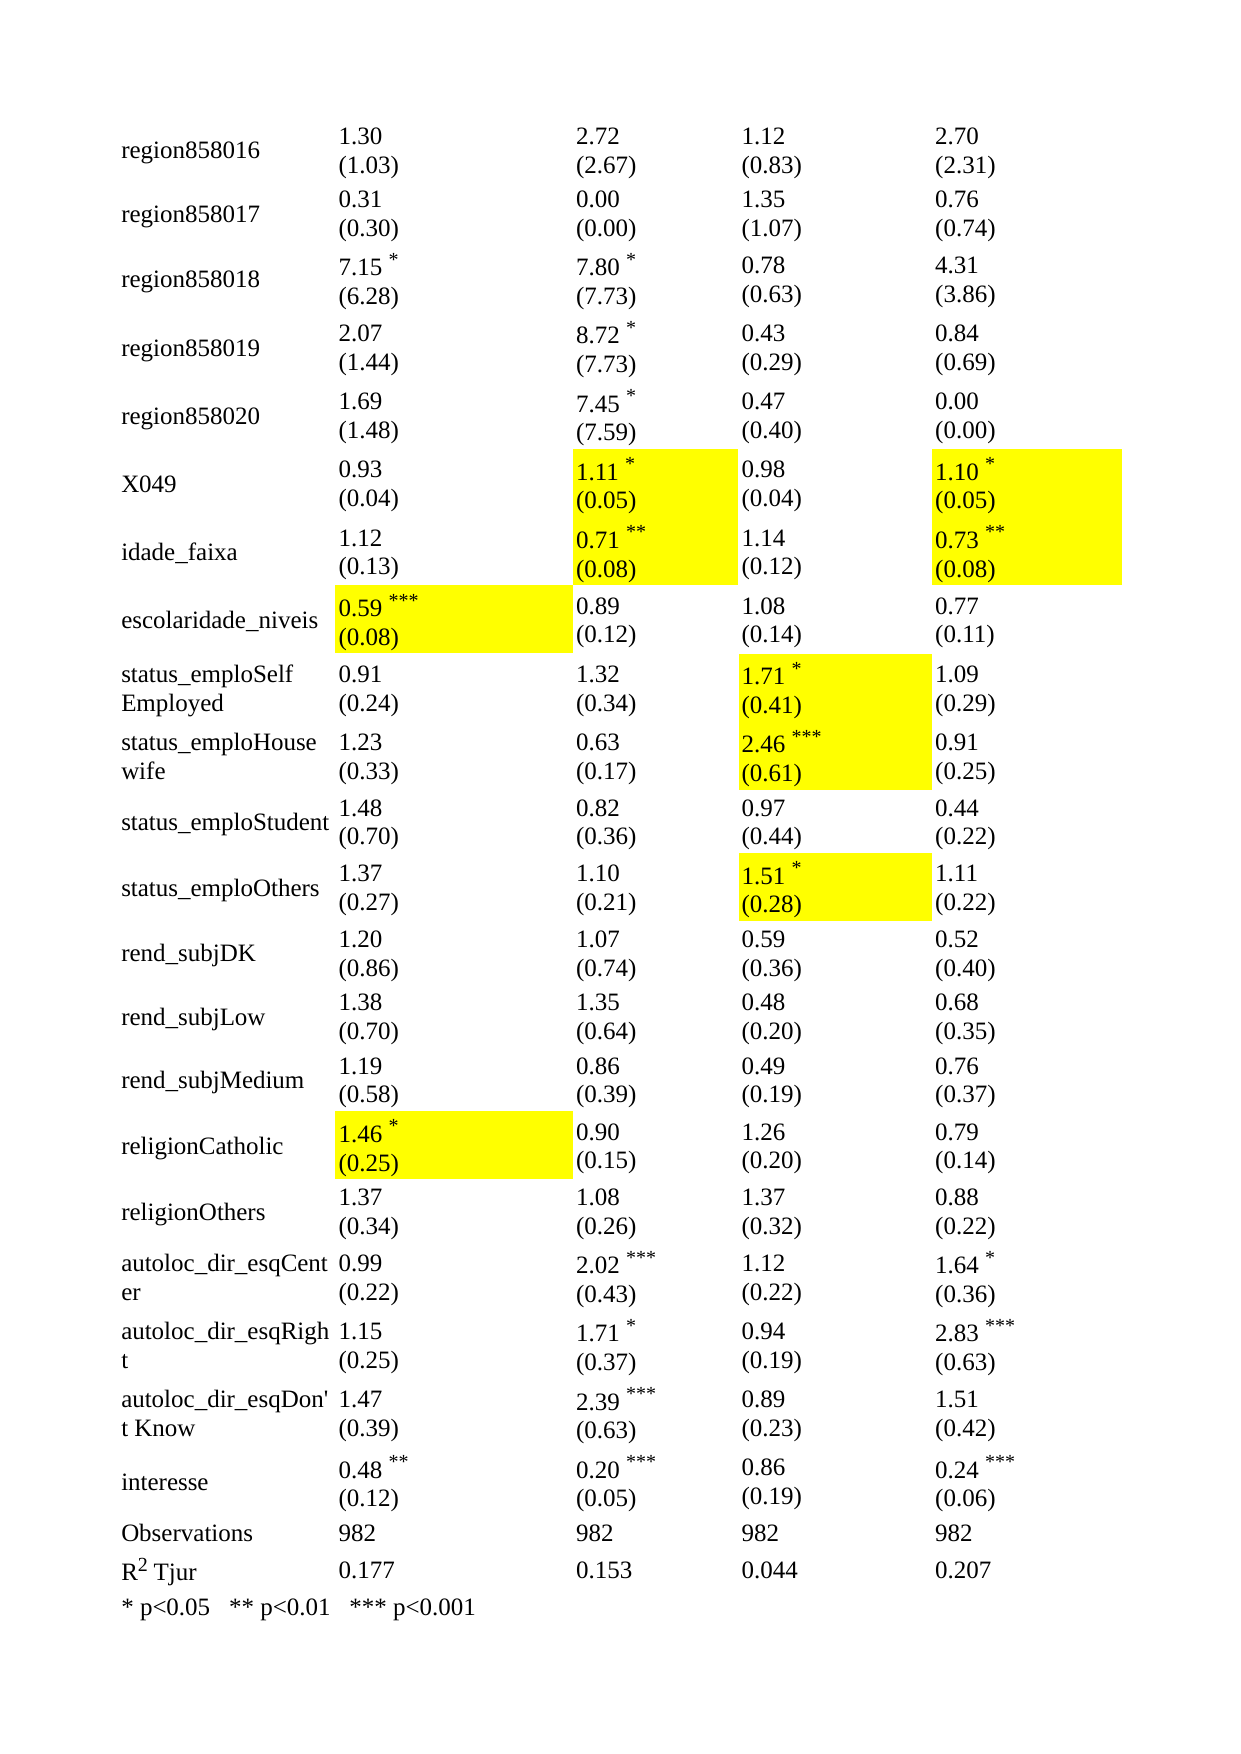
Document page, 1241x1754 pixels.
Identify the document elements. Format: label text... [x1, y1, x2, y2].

table_cell autoloc_dir_esqRight [118, 1311, 335, 1379]
table_cell 982 [335, 1515, 573, 1550]
table_cell 4.31 (3.86) [932, 245, 1122, 313]
table_cell region858019 [118, 313, 335, 381]
table_cell 1.38 (0.70) [335, 985, 573, 1048]
table_cell 1.64 * (0.36) [932, 1243, 1122, 1311]
table_cell rend_subjLow [118, 985, 335, 1048]
table_cell 1.07 (0.74) [573, 921, 738, 984]
table_cell 0.90 (0.15) [573, 1111, 738, 1179]
table_cell 1.51 (0.42) [932, 1379, 1122, 1447]
table_cell 2.46 *** (0.61) [739, 722, 932, 790]
table_cell 0.99 (0.22) [335, 1243, 573, 1311]
table_cell region858016 [118, 118, 335, 181]
table_cell interesse [118, 1447, 335, 1515]
table_cell 1.11 * (0.05) [573, 449, 738, 517]
table_cell region858020 [118, 381, 335, 449]
table_cell 0.84 (0.69) [932, 313, 1122, 381]
table_cell 0.59 (0.36) [739, 921, 932, 984]
table_cell 2.83 *** (0.63) [932, 1311, 1122, 1379]
table_cell 0.91 (0.25) [932, 722, 1122, 790]
table_cell 1.71 * (0.41) [739, 654, 932, 722]
table_cell escolaridade_niveis [118, 585, 335, 653]
table_cell region858018 [118, 245, 335, 313]
table_cell rend_subjDK [118, 921, 335, 984]
table_cell 0.044 [739, 1550, 932, 1589]
table_cell 0.76 (0.37) [932, 1048, 1122, 1111]
table_cell 1.10 (0.21) [573, 853, 738, 921]
table_cell 0.89 (0.23) [739, 1379, 932, 1447]
table_cell 1.14 (0.12) [739, 517, 932, 585]
table_cell 1.23 (0.33) [335, 722, 573, 790]
table_cell 0.89 (0.12) [573, 585, 738, 653]
table_cell 1.10 * (0.05) [932, 449, 1122, 517]
table_cell 1.51 * (0.28) [739, 853, 932, 921]
table_cell idade_faixa [118, 517, 335, 585]
table_cell status_emploStudent [118, 790, 335, 853]
table_cell 0.86 (0.19) [739, 1447, 932, 1515]
table_cell Observations [118, 1515, 335, 1550]
table_cell 0.68 (0.35) [932, 985, 1122, 1048]
table_cell 0.86 (0.39) [573, 1048, 738, 1111]
table_cell 1.09 (0.29) [932, 654, 1122, 722]
table_cell 0.00 (0.00) [573, 181, 738, 245]
table_cell 1.15 (0.25) [335, 1311, 573, 1379]
table_cell 0.98 (0.04) [739, 449, 932, 517]
table_cell 1.30 (1.03) [335, 118, 573, 181]
table_cell 0.52 (0.40) [932, 921, 1122, 984]
table_cell 0.76 (0.74) [932, 181, 1122, 245]
table_cell * p<0.05 ** p<0.01 *** p<0.001 [118, 1589, 1122, 1624]
table_cell 1.71 * (0.37) [573, 1311, 738, 1379]
table_cell religionCatholic [118, 1111, 335, 1179]
table_cell 1.69 (1.48) [335, 381, 573, 449]
table_cell 0.49 (0.19) [739, 1048, 932, 1111]
table_cell autoloc_dir_esqDon't Know [118, 1379, 335, 1447]
table_cell 1.11 (0.22) [932, 853, 1122, 921]
table_cell 1.12 (0.83) [739, 118, 932, 181]
table_cell 7.15 * (6.28) [335, 245, 573, 313]
table_cell 0.97 (0.44) [739, 790, 932, 853]
table_cell 1.19 (0.58) [335, 1048, 573, 1111]
table_cell 0.82 (0.36) [573, 790, 738, 853]
table_cell 1.37 (0.32) [739, 1179, 932, 1243]
table_cell 2.70 (2.31) [932, 118, 1122, 181]
table_cell 0.63 (0.17) [573, 722, 738, 790]
table_cell 0.78 (0.63) [739, 245, 932, 313]
table_cell 0.91 (0.24) [335, 654, 573, 722]
table_cell 1.20 (0.86) [335, 921, 573, 984]
table_cell 1.35 (1.07) [739, 181, 932, 245]
table_cell 2.72 (2.67) [573, 118, 738, 181]
table_cell status_emploSelf Employed [118, 654, 335, 722]
table_cell 0.177 [335, 1550, 573, 1589]
table_cell 0.93 (0.04) [335, 449, 573, 517]
table_cell 0.94 (0.19) [739, 1311, 932, 1379]
table_cell 1.48 (0.70) [335, 790, 573, 853]
table_cell 1.46 * (0.25) [335, 1111, 573, 1179]
table_cell 0.88 (0.22) [932, 1179, 1122, 1243]
table_cell 1.26 (0.20) [739, 1111, 932, 1179]
table_cell 1.47 (0.39) [335, 1379, 573, 1447]
table_cell religionOthers [118, 1179, 335, 1243]
table_cell 7.45 * (7.59) [573, 381, 738, 449]
table_cell status_emploOthers [118, 853, 335, 921]
table_cell 2.02 *** (0.43) [573, 1243, 738, 1311]
table_cell 982 [573, 1515, 738, 1550]
table_cell R2 Tjur [118, 1550, 335, 1589]
table_cell 0.00 (0.00) [932, 381, 1122, 449]
table_cell 0.71 ** (0.08) [573, 517, 738, 585]
table_cell 0.207 [932, 1550, 1122, 1589]
table_cell 1.37 (0.27) [335, 853, 573, 921]
table_cell 982 [739, 1515, 932, 1550]
table_cell 0.47 (0.40) [739, 381, 932, 449]
table_cell 0.77 (0.11) [932, 585, 1122, 653]
table_cell 7.80 * (7.73) [573, 245, 738, 313]
table_cell 0.48 (0.20) [739, 985, 932, 1048]
table_cell 1.12 (0.13) [335, 517, 573, 585]
table_cell 1.08 (0.26) [573, 1179, 738, 1243]
table_cell 0.153 [573, 1550, 738, 1589]
table_cell 0.31 (0.30) [335, 181, 573, 245]
table_cell rend_subjMedium [118, 1048, 335, 1111]
table_cell 0.73 ** (0.08) [932, 517, 1122, 585]
table_cell 0.20 *** (0.05) [573, 1447, 738, 1515]
table_cell 1.08 (0.14) [739, 585, 932, 653]
table_cell 0.43 (0.29) [739, 313, 932, 381]
table_cell 2.07 (1.44) [335, 313, 573, 381]
table_cell 0.79 (0.14) [932, 1111, 1122, 1179]
table_cell 1.12 (0.22) [739, 1243, 932, 1311]
table_cell 1.35 (0.64) [573, 985, 738, 1048]
table_cell 2.39 *** (0.63) [573, 1379, 738, 1447]
table_cell 1.32 (0.34) [573, 654, 738, 722]
table_cell 0.24 *** (0.06) [932, 1447, 1122, 1515]
table_cell 0.48 ** (0.12) [335, 1447, 573, 1515]
table_cell status_emploHousewife [118, 722, 335, 790]
table_cell 0.44 (0.22) [932, 790, 1122, 853]
table_cell 1.37 (0.34) [335, 1179, 573, 1243]
table_cell 982 [932, 1515, 1122, 1550]
table_cell X049 [118, 449, 335, 517]
table_cell 0.59 *** (0.08) [335, 585, 573, 653]
table_cell 8.72 * (7.73) [573, 313, 738, 381]
table_cell region858017 [118, 181, 335, 245]
table_cell autoloc_dir_esqCenter [118, 1243, 335, 1311]
